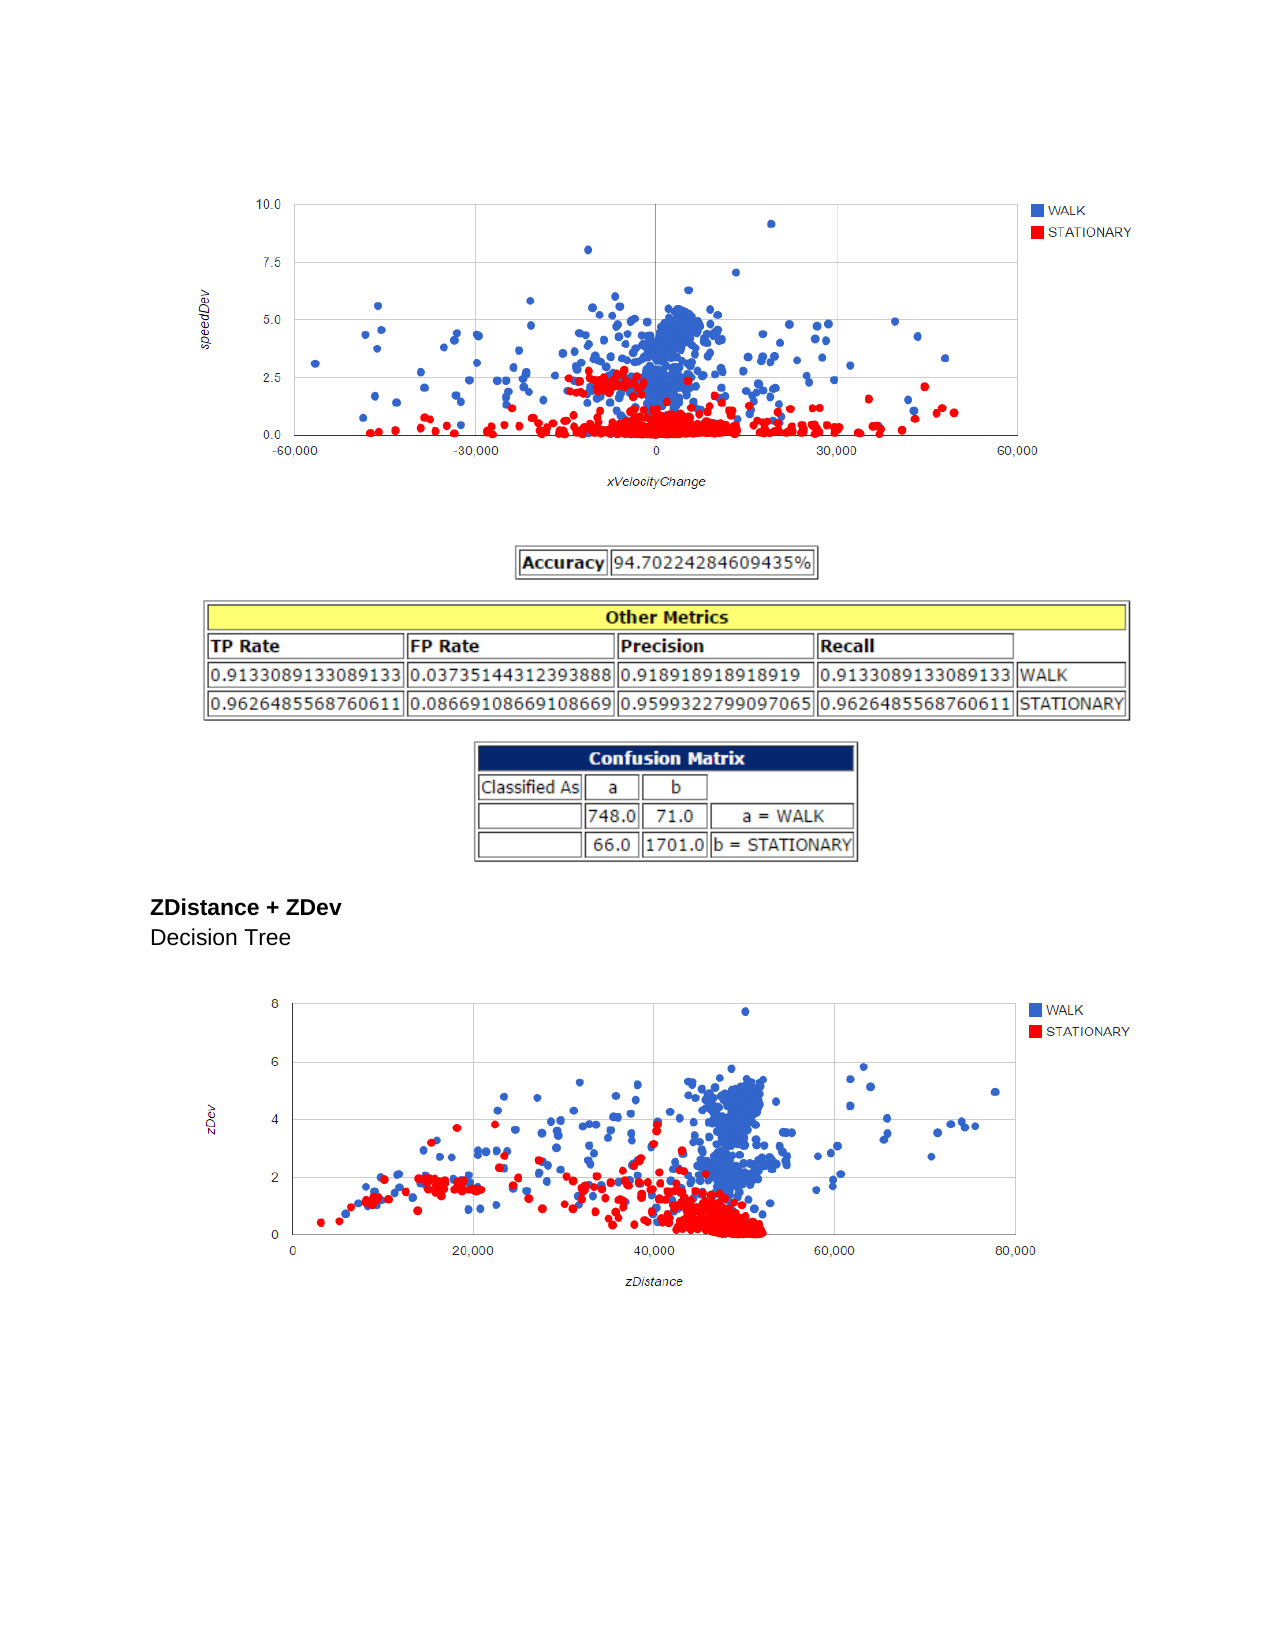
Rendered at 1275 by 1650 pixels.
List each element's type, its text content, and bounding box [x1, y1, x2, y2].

text Decision Tree [150, 924, 1125, 950]
picture [168, 168, 1144, 496]
picture [168, 537, 1144, 873]
text ZDistance + ZDev [150, 895, 1125, 921]
picture [168, 972, 1144, 1296]
